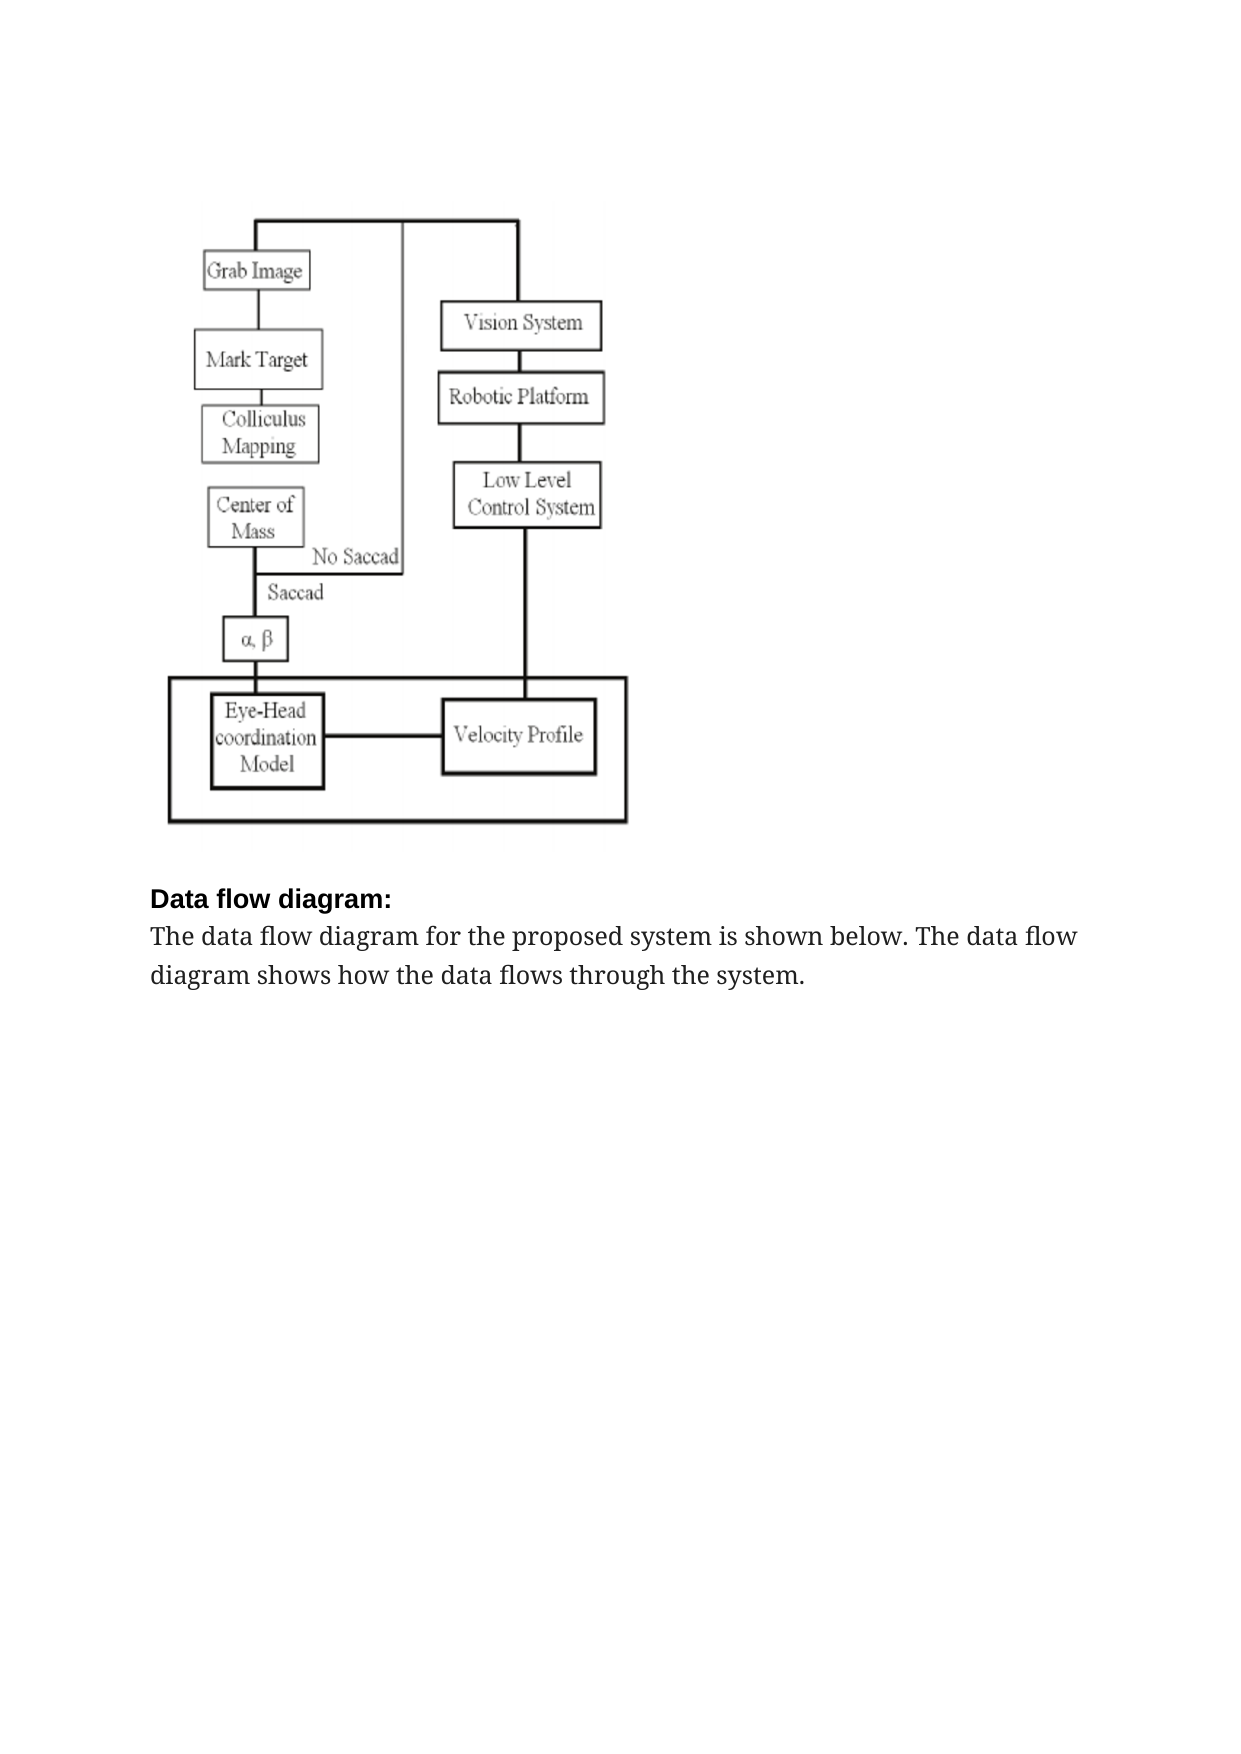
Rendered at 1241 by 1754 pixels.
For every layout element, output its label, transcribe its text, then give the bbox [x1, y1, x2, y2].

picture [150, 201, 637, 826]
text The data flow diagram for the proposed system is shown below. The data flow diagram shows how the data flows through the system. [150, 919, 1090, 992]
text Data flow diagram: [150, 883, 1090, 914]
